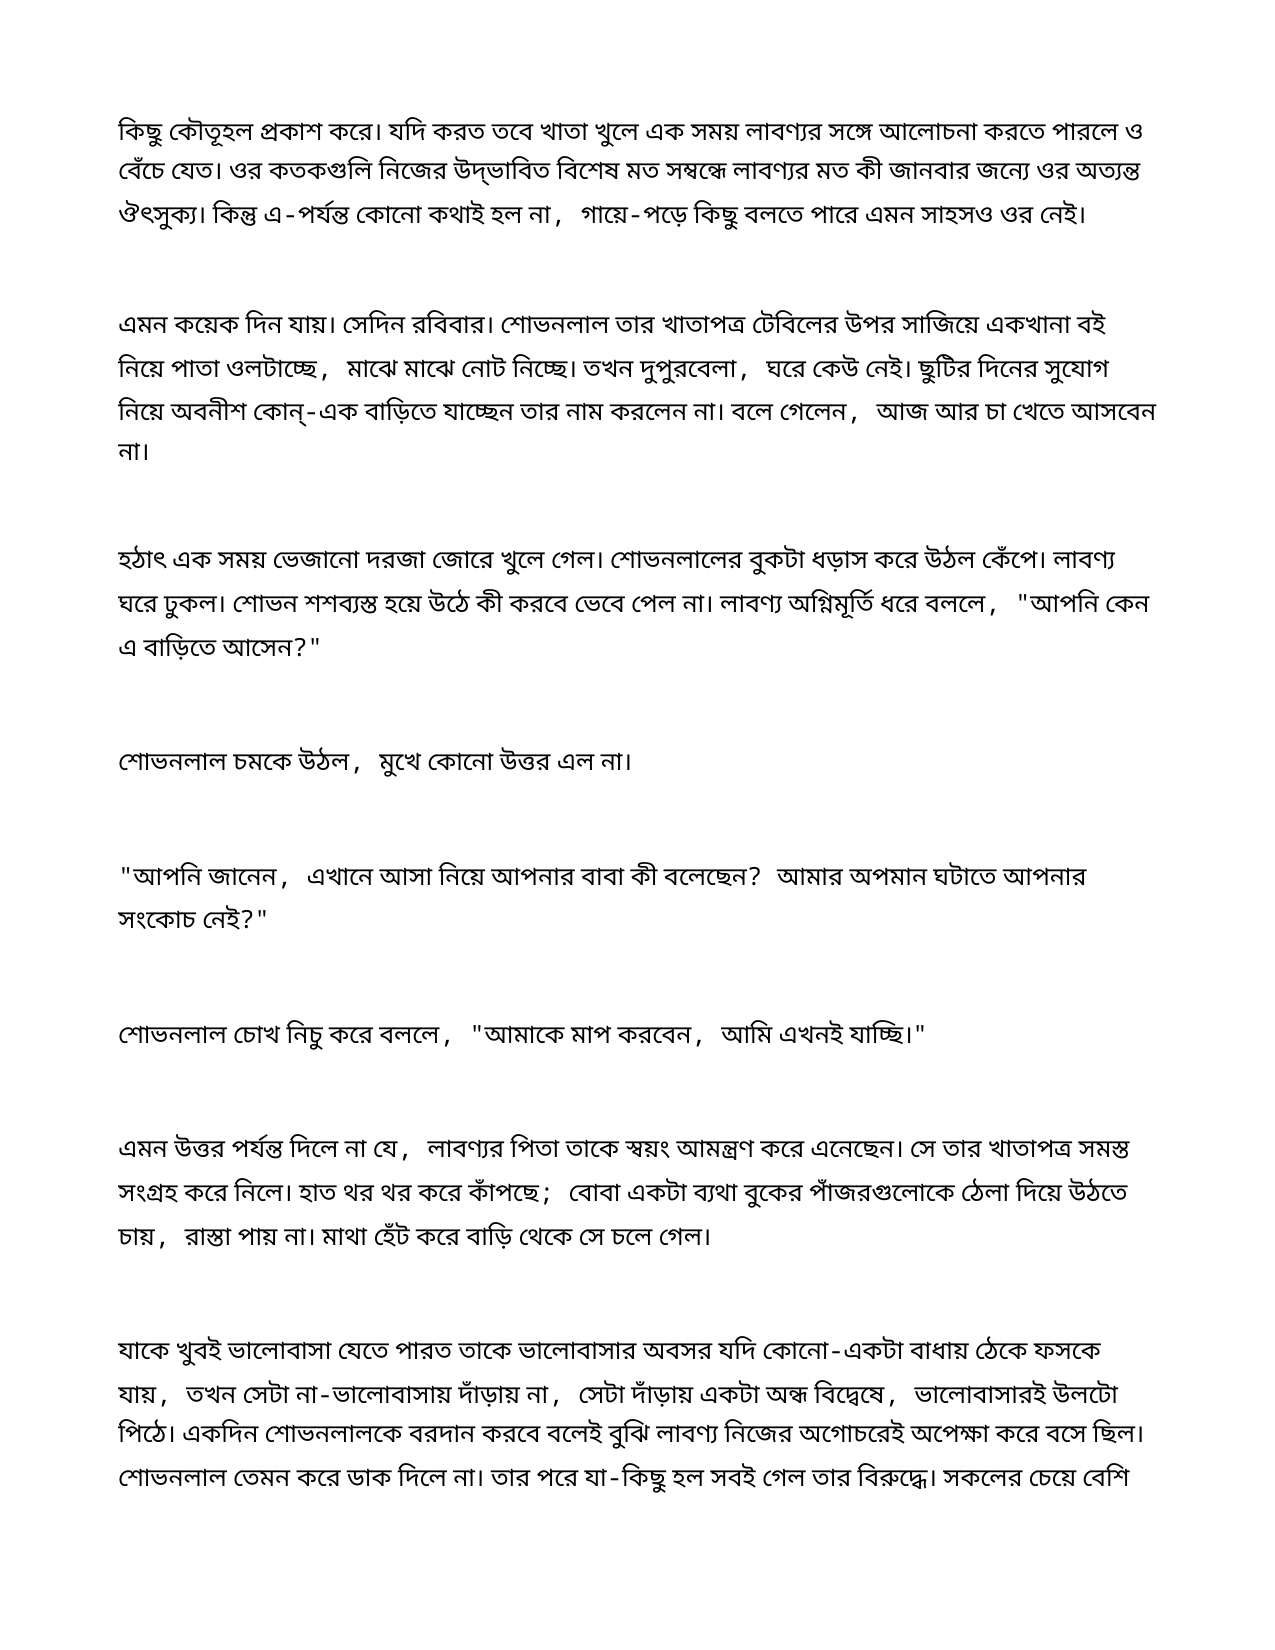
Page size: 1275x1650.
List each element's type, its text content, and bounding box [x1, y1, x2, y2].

text যাকে খুবই ভালোবাসা যেতে পারত তাকে ভালোবাসার অবসর যদি কোনো-একটা বাধায় ঠেকে ফসকে যায়, তখন সেটা না-ভালোবাসায় দাঁড়ায় না, সেটা দাঁড়ায় একটা অন্ধ বিদ্বেষে, ভালোবাসারই উলটো পিঠে। একদিন শোভনলালকে বরদান করবে বলেই বুঝি লাবণ্য নিজের অগোচরেই অপেক্ষা করে বসে ছিল। শোভনলাল তেমন করে ডাক দিলে না। তার পরে যা-কিছু হল সবই গেল তার বিরুদ্ধে। সকলের চেয়ে বেশি [118, 1333, 1157, 1496]
text এমন উত্তর পর্যন্ত দিলে না যে, লাবণ্যর পিতা তাকে স্বয়ং আমন্ত্রণ করে এনেছেন। সে তার খাতাপত্র সমস্ত সংগ্রহ করে নিলে। হাত থর থর করে কাঁপছে; বোবা একটা ব্যথা বুকের পাঁজরগুলোকে ঠেলা দিয়ে উঠতে চায়, রাস্তা পায় না। মাথা হেঁট করে বাড়ি থেকে সে চলে গেল। [118, 1131, 1157, 1255]
text শোভনলাল চোখ নিচু করে বললে, "আমাকে মাপ করবেন, আমি এখনই যাচ্ছি।" [118, 1017, 1157, 1053]
text "আপনি জানেন, এখানে আসা নিয়ে আপনার বাবা কী বলেছেন? আমার অপমান ঘটাতে আপনার সংকোচ নেই?" [118, 858, 1157, 939]
text হঠাৎ এক সময় ভেজানো দরজা জোরে খুলে গেল। শোভনলালের বুকটা ধড়াস করে উঠল কেঁপে। লাবণ্য ঘরে ঢুকল। শোভন শশব্যস্ত হয়ে উঠে কী করবে ভেবে পেল না। লাবণ্য অগ্নিমূর্তি ধরে বললে, "আপনি কেন এ বাড়িতে আসেন?" [118, 547, 1157, 667]
text কিছু কৌতূহল প্রকাশ করে। যদি করত তবে খাতা খুলে এক সময় লাবণ্যর সঙ্গে আলোচনা করতে পারলে ও বেঁচে যেত। ওর কতকগুলি নিজের উদ্‌ভাবিত বিশেষ মত সম্বন্ধে লাবণ্যর মত কী জানবার জন্যে ওর অত্যন্ত ঔৎসুক্য। কিন্তু এ-পর্যন্ত কোনো কথাই হল না, গায়ে-পড়ে কিছু বলতে পারে এমন সাহসও ওর নেই। [118, 118, 1157, 233]
text শোভনলাল চমকে উঠল, মুখে কোনো উত্তর এল না। [118, 744, 1157, 781]
text এমন কয়েক দিন যায়। সেদিন রবিবার। শোভনলাল তার খাতাপত্র টেবিলের উপর সাজিয়ে একখানা বই নিয়ে পাতা ওলটাচ্ছে, মাঝে মাঝে নোট নিচ্ছে। তখন দুপুরবেলা, ঘরে কেউ নেই। ছুটির দিনের সুযোগ নিয়ে অবনীশ কোন্‌-এক বাড়িতে যাচ্ছেন তার নাম করলেন না। বলে গেলেন, আজ আর চা খেতে আসবেন না। [118, 311, 1157, 470]
